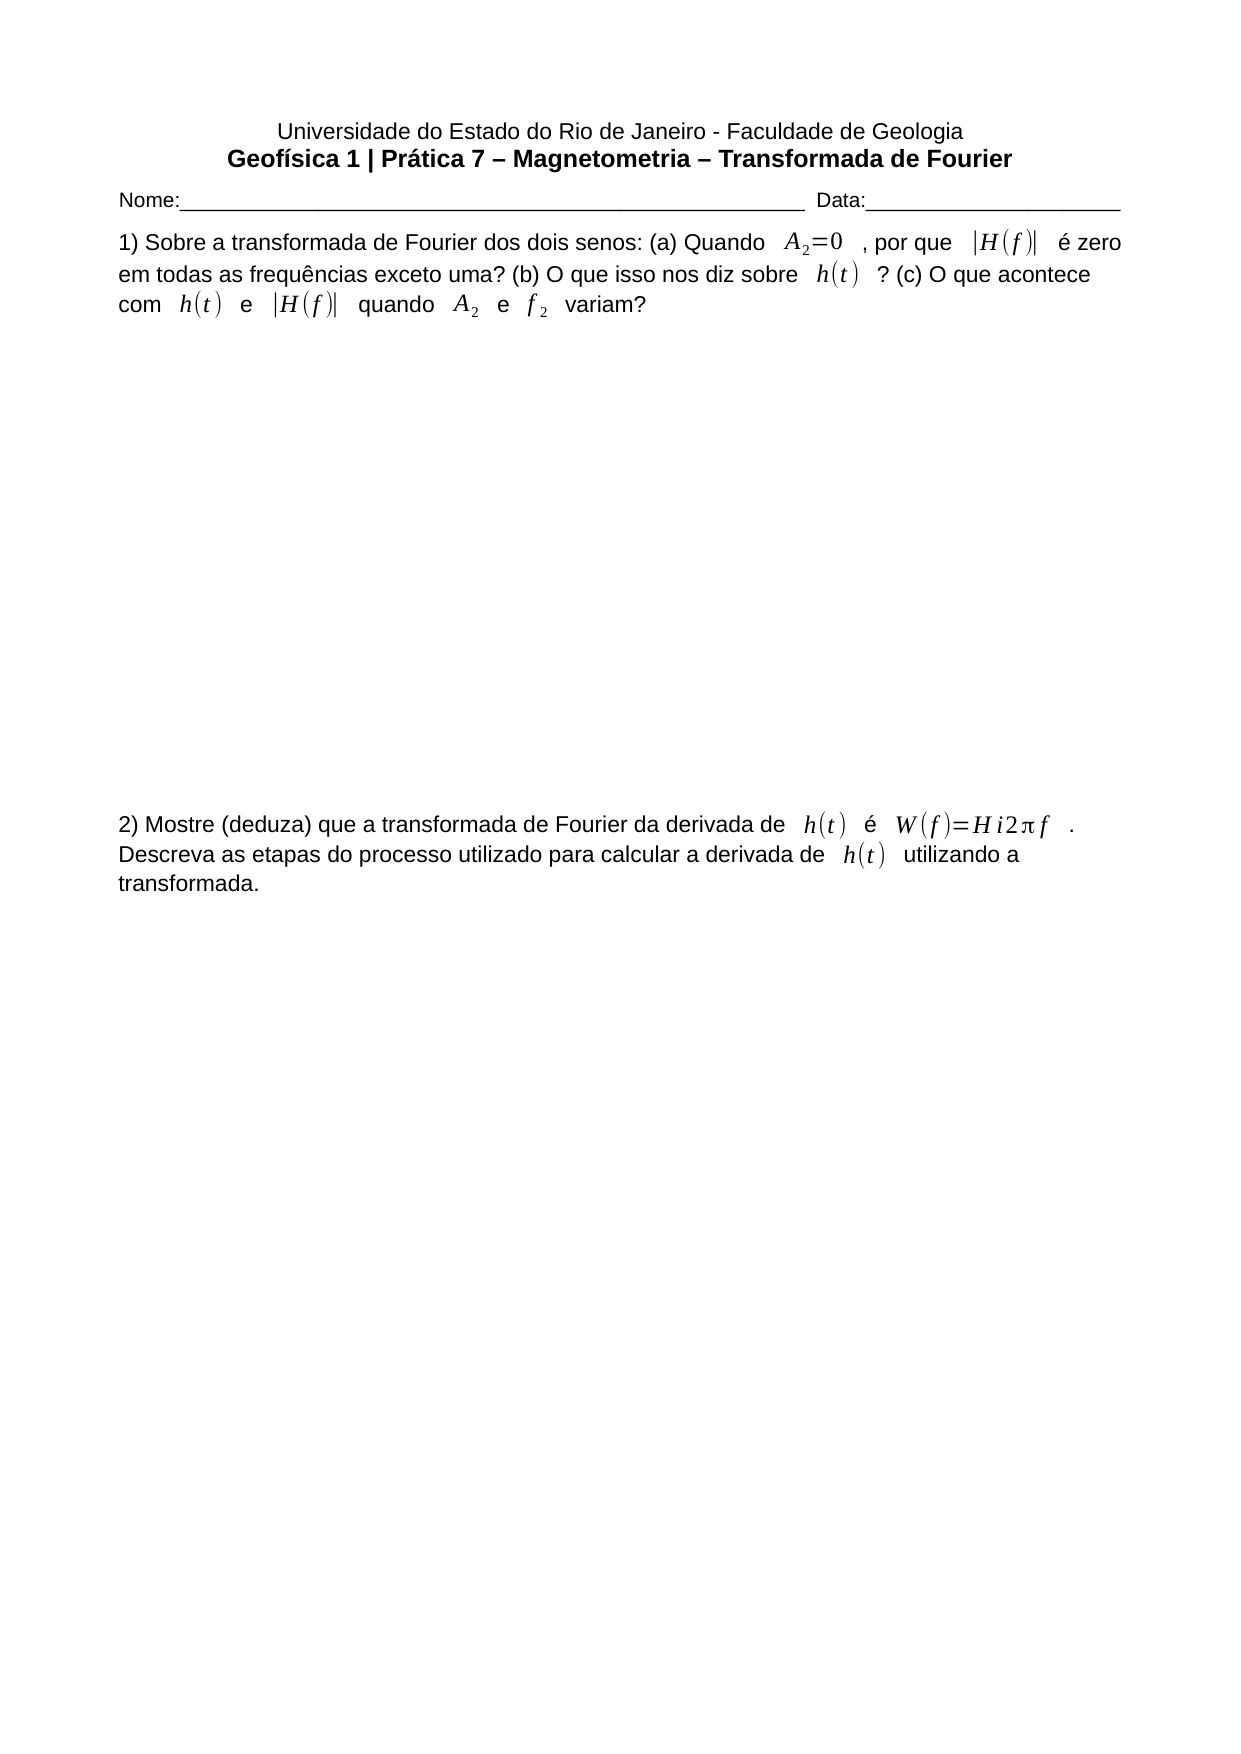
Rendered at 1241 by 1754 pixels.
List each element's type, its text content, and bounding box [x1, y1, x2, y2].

text 1) Sobre a transformada de Fourier dos dois senos: (a) Quando, por queé zero em todas as frequências exceto uma? (b) O que isso nos diz sobre? (c) O que acontece comequandoevariam? [118, 227, 1122, 321]
text Universidade do Estado do Rio de Janeiro - Faculdade de Geologia [118, 118, 1122, 144]
text Nome:______________________________________________________ Data:______________________ [118, 188, 1122, 212]
text 2) Mostre (deduza) que a transformada de Fourier da derivada deé. Descreva as etapas do processo utilizado para calcular a derivada deutilizando a transformada. [118, 810, 1122, 897]
text Geofísica 1 | Prática 7 – Magnetometria – Transformada de Fourier [118, 144, 1122, 173]
